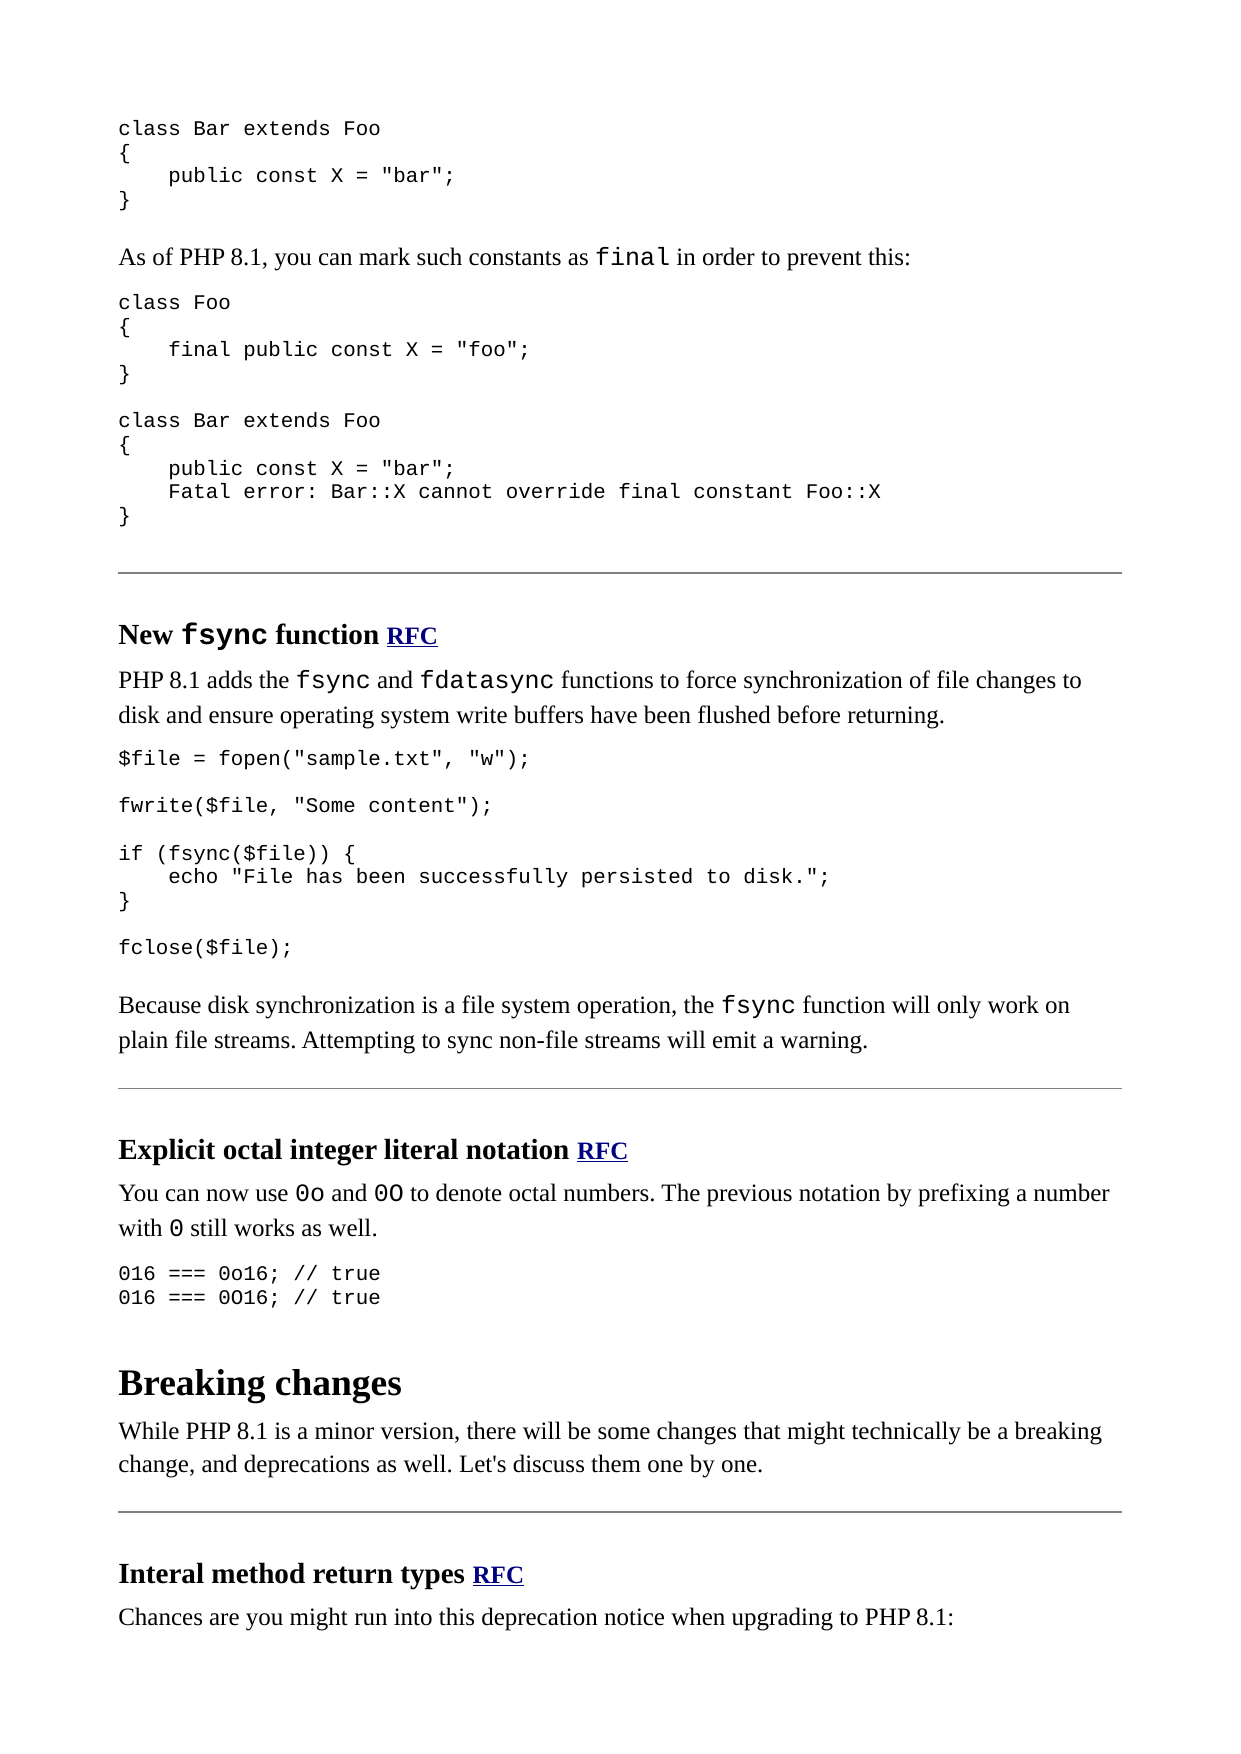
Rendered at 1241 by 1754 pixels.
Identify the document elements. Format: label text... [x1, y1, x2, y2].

subtitle Interal method return types RFC [118, 1556, 1122, 1589]
text fclose($file); [118, 937, 1122, 961]
text class Bar extends Foo [118, 118, 1122, 142]
subtitle Explicit octal integer literal notation RFC [118, 1132, 1122, 1166]
text 016 === 0O16; // true [118, 1287, 1122, 1311]
text } [118, 189, 1122, 213]
text $file = fopen("sample.txt", "w"); [118, 748, 1122, 772]
text While PHP 8.1 is a minor version, there will be some changes that might technically be a breaking change, and deprecations as well. Let's discuss them one by one. [118, 1416, 1122, 1478]
text if (fsync($file)) { [118, 843, 1122, 866]
subtitle New fsync function RFC [118, 617, 1122, 653]
text You can now use 0o and 0O to denote octal numbers. The previous notation by prefixing a number with 0 still works as well. [118, 1178, 1122, 1244]
text PHP 8.1 adds the fsync and fdatasync functions to force synchronization of file changes to disk and ensure operating system write buffers have been flushed before returning. [118, 666, 1122, 729]
text { [118, 142, 1122, 165]
text } [118, 890, 1122, 914]
text final public const X = "foo"; [118, 339, 1122, 363]
text { [118, 316, 1122, 339]
text fwrite($file, "Some content"); [118, 796, 1122, 819]
text } [118, 363, 1122, 387]
text public const X = "bar"; [118, 165, 1122, 189]
text } [118, 505, 1122, 529]
subtitle Breaking changes [118, 1361, 1122, 1404]
text { [118, 434, 1122, 458]
text Chances are you might run into this deprecation notice when upgrading to PHP 8.1: [118, 1602, 1122, 1631]
text echo "File has been successfully persisted to disk."; [118, 866, 1122, 890]
text public const X = "bar"; [118, 458, 1122, 481]
text class Bar extends Foo [118, 410, 1122, 434]
text class Foo [118, 292, 1122, 316]
text 016 === 0o16; // true [118, 1263, 1122, 1287]
text Because disk synchronization is a file system operation, the fsync function will only work on plain file streams. Attempting to sync non-file streams will emit a warning. [118, 991, 1122, 1054]
text Fatal error: Bar::X cannot override final constant Foo::X [118, 481, 1122, 505]
text As of PHP 8.1, you can mark such constants as final in order to prevent this: [118, 242, 1122, 273]
